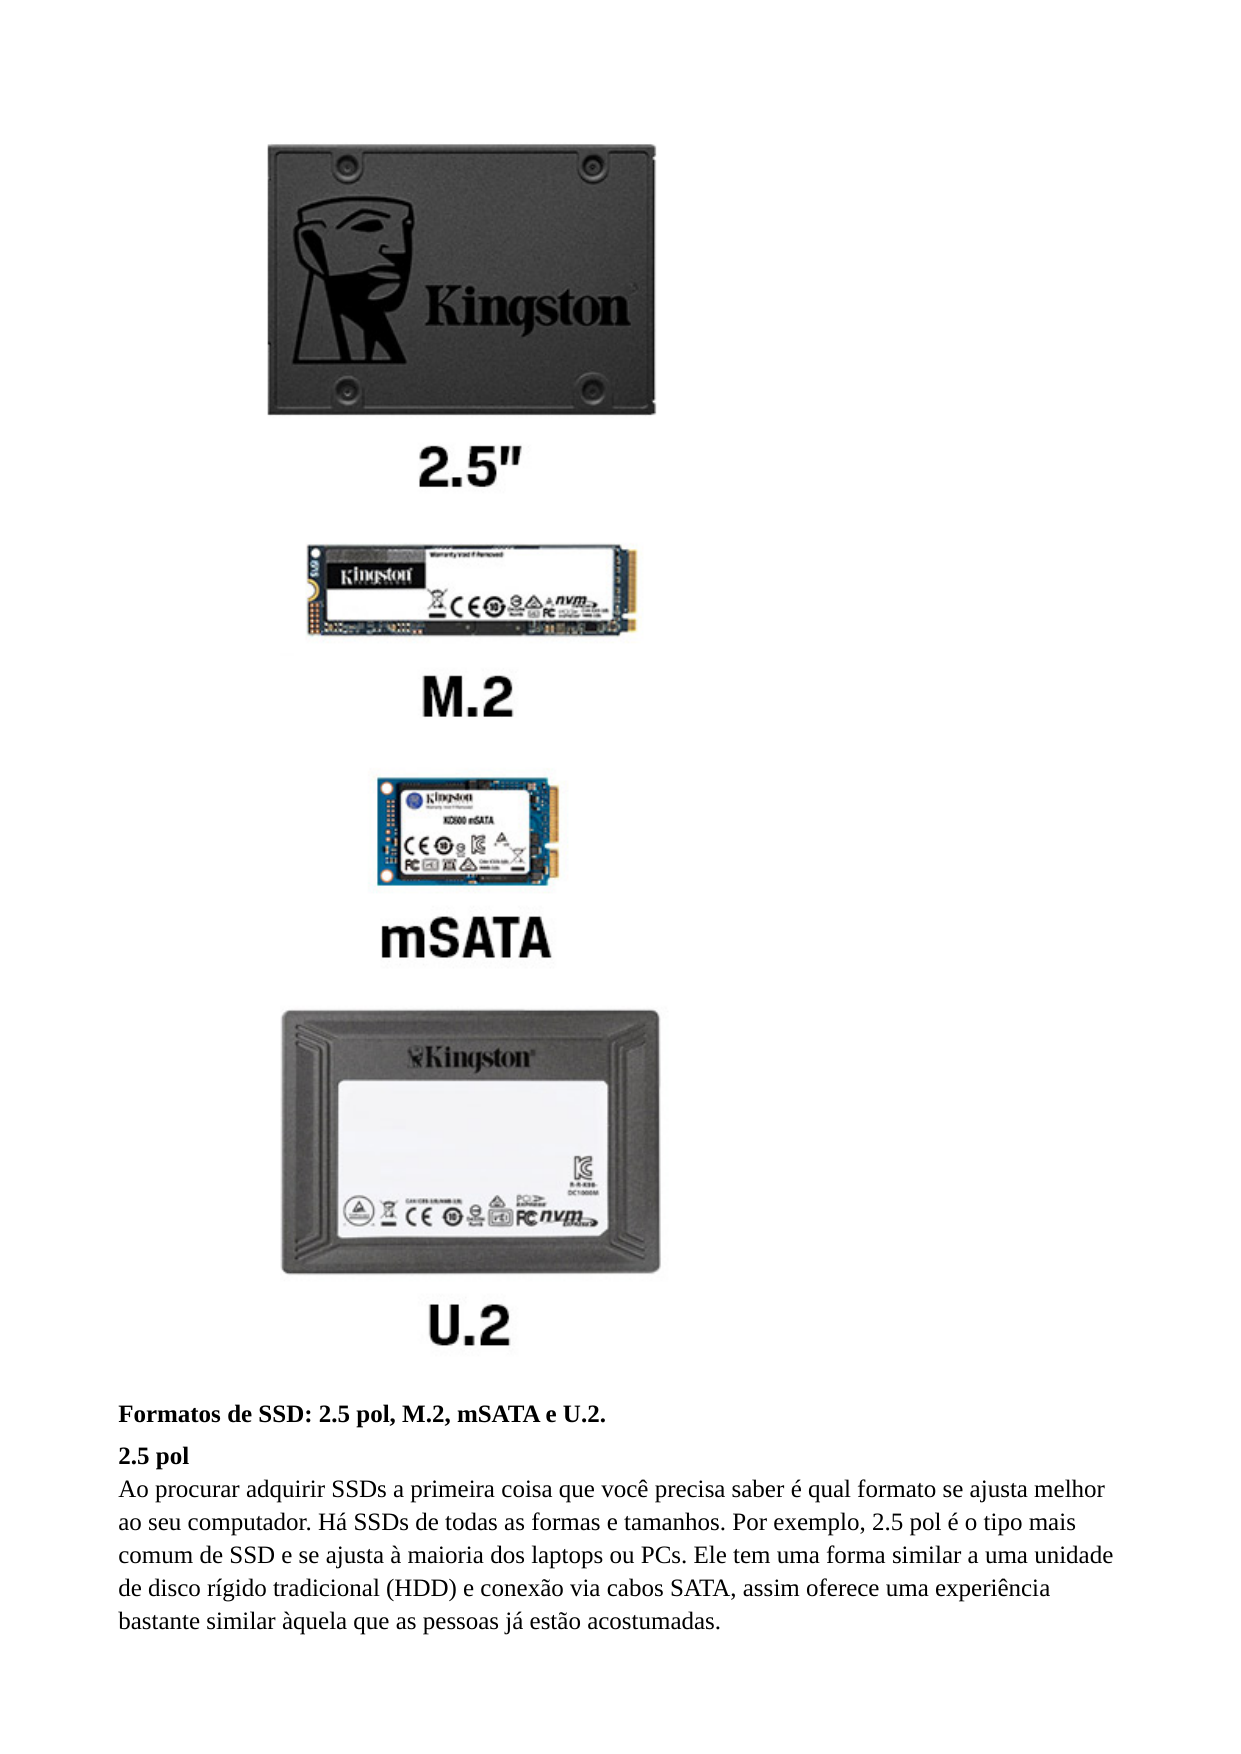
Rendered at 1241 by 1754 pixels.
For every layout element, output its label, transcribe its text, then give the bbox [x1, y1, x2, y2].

picture [118, 118, 822, 1369]
text 2.5 pol Ao procurar adquirir SSDs a primeira coisa que você precisa saber é qual formato se ajusta melhor ao seu computador. Há SSDs de todas as formas e tamanhos. Por exemplo, 2.5 pol é o tipo mais comum de SSD e se ajusta à maioria dos laptops ou PCs. Ele tem uma forma similar a uma unidade de disco rígido tradicional (HDD) e conexão via cabos SATA, assim oferece uma experiência bastante similar àquela que as pessoas já estão acostumadas. [118, 1441, 1122, 1634]
subtitle Formatos de SSD: 2.5 pol, M.2, mSATA e U.2. [118, 1399, 1122, 1428]
